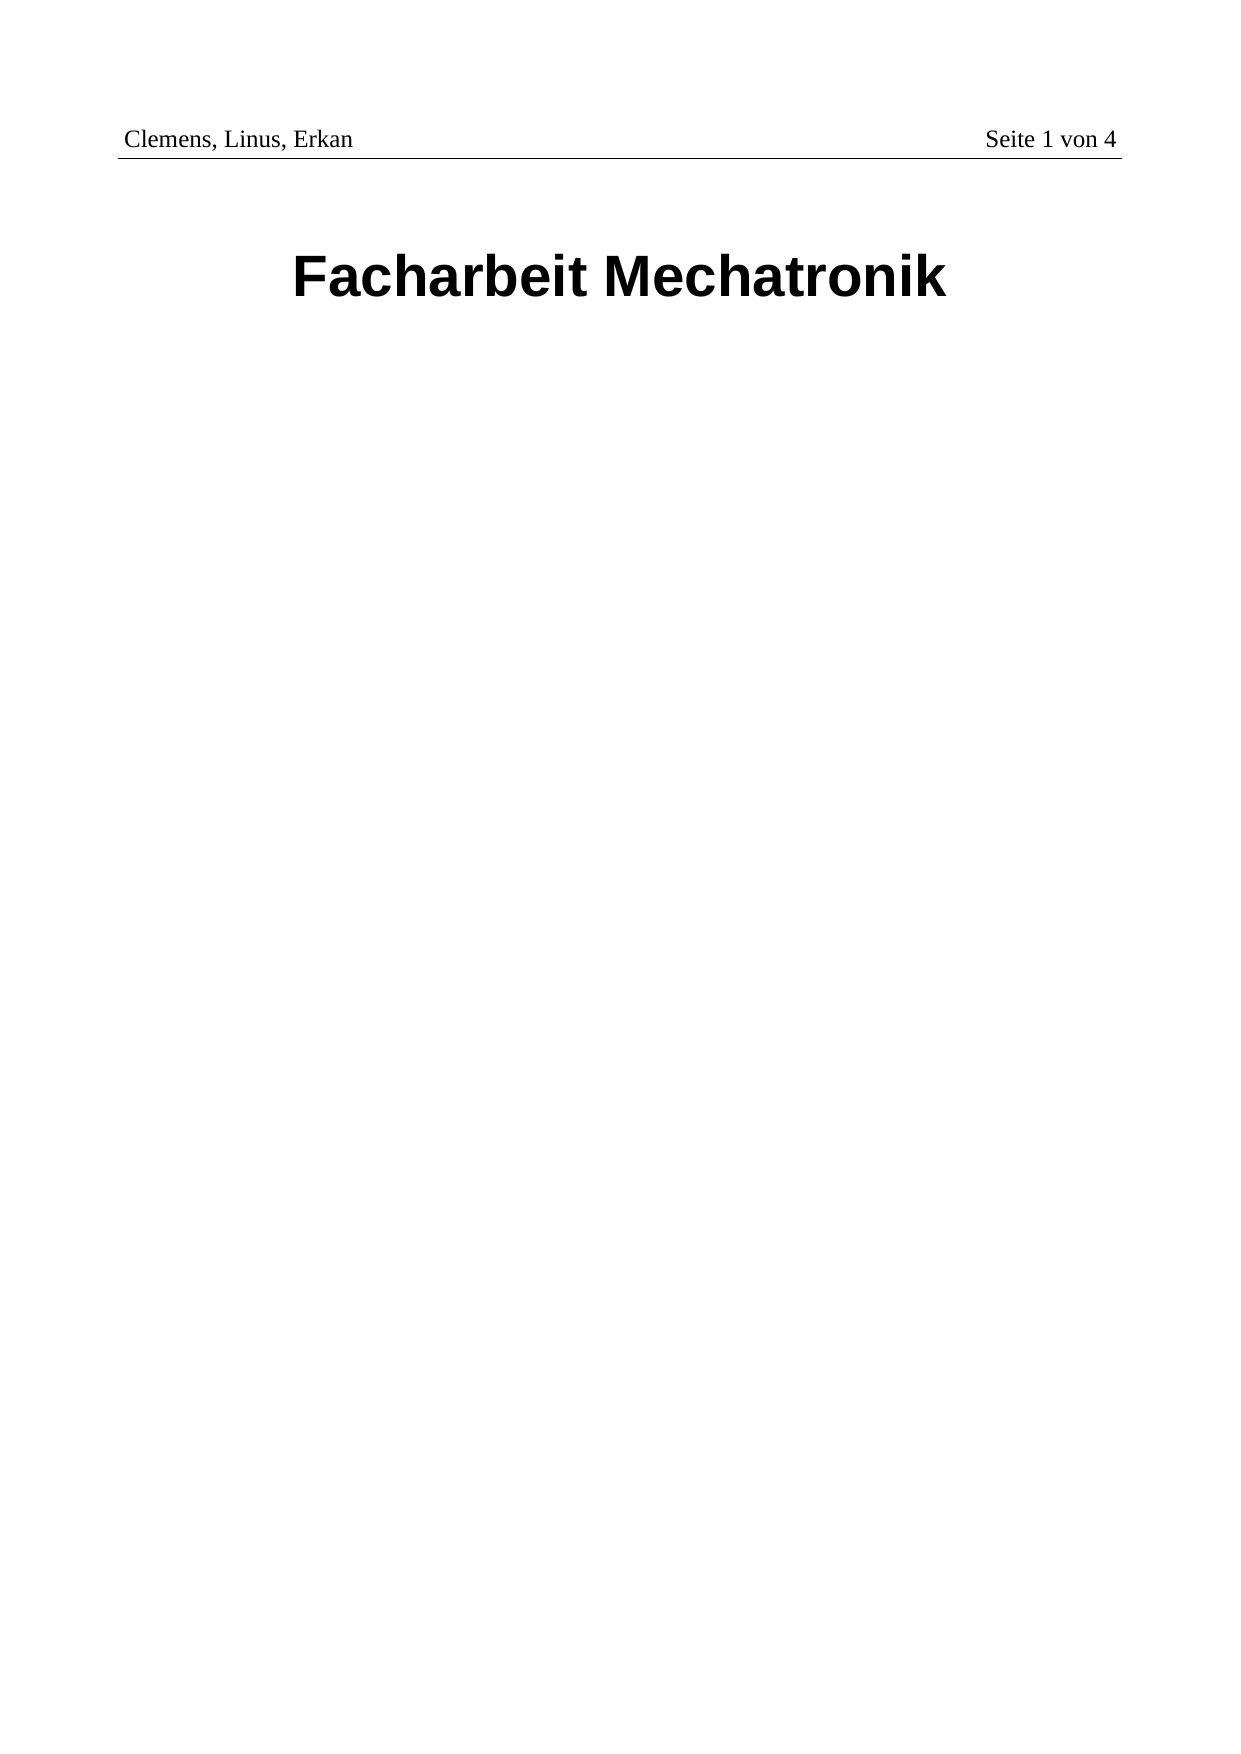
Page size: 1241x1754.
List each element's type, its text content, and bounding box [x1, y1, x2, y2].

title Facharbeit Mechatronik [118, 242, 1122, 309]
